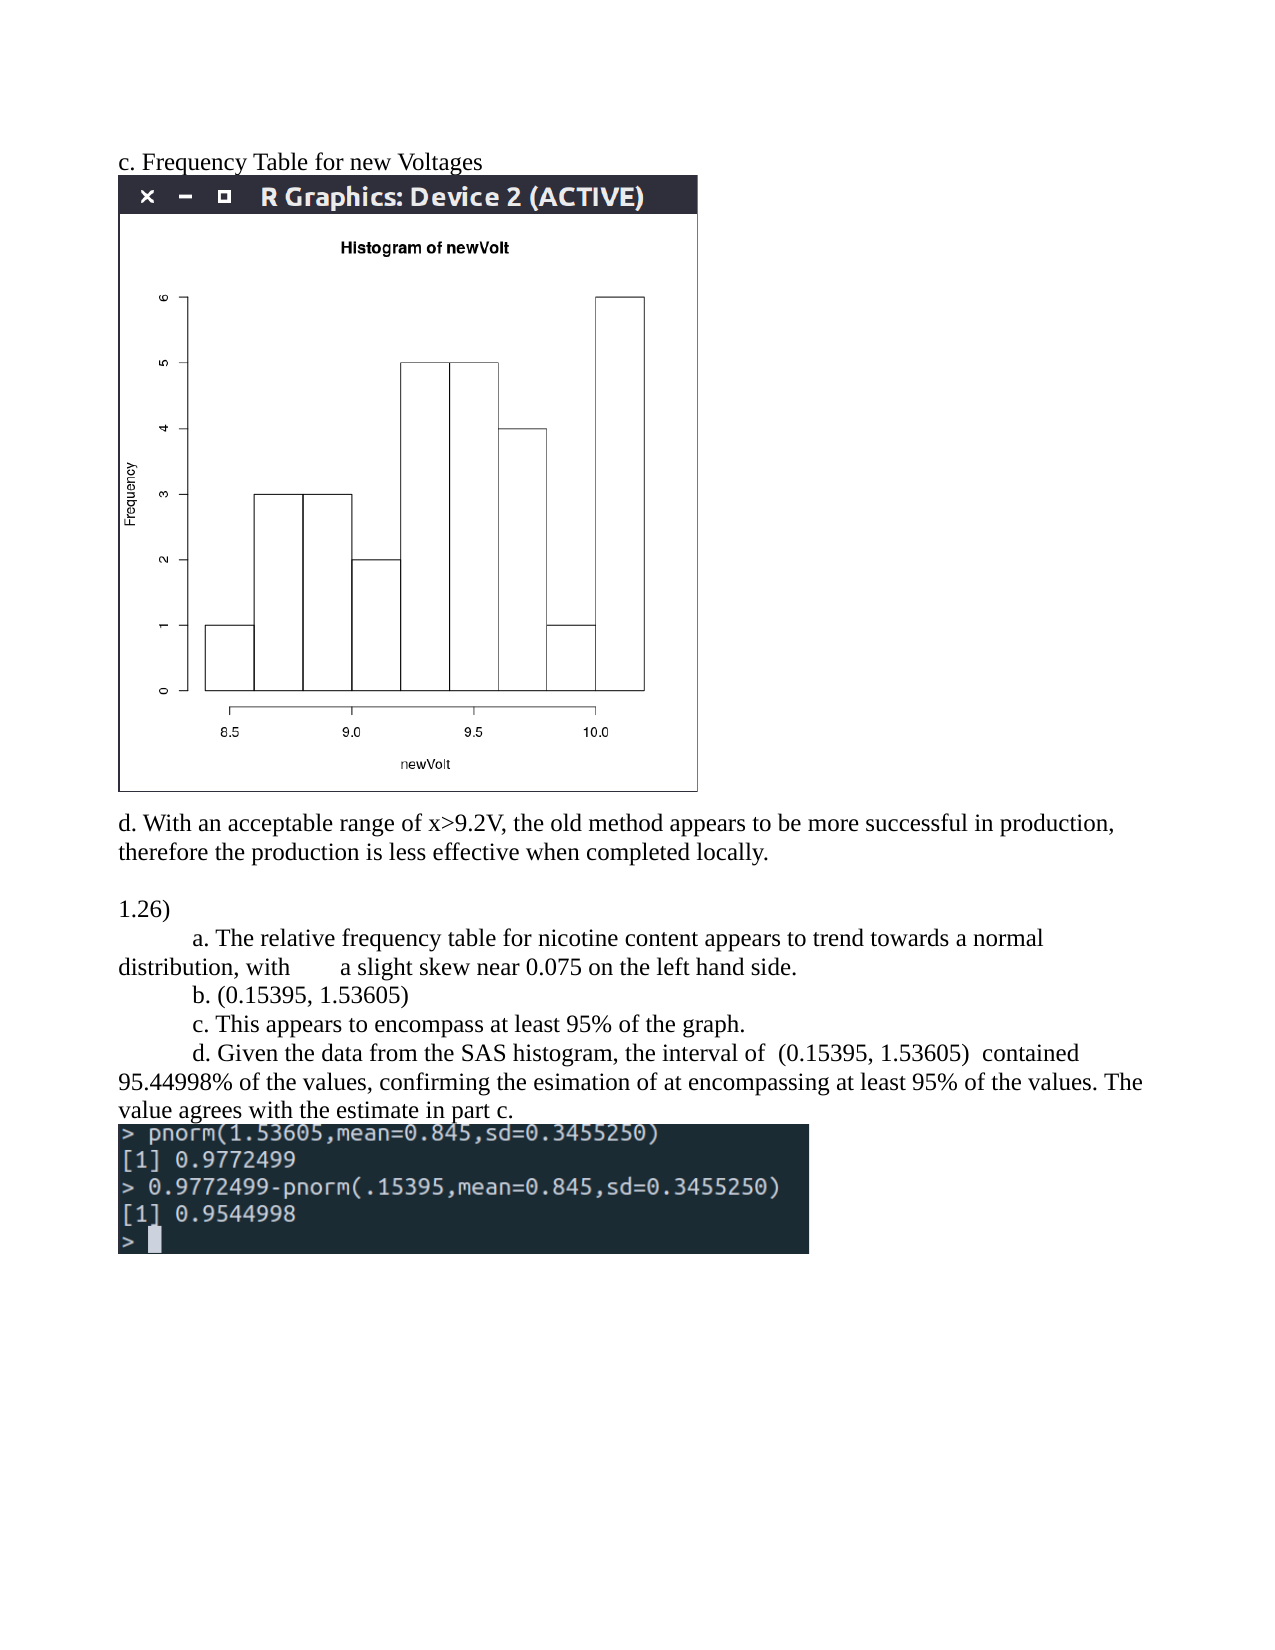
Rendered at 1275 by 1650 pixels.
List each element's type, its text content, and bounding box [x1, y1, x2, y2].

text d. With an acceptable range of x>9.2V, the old method appears to be more successful in production, therefore the production is less effective when completed locally. [118, 808, 1157, 866]
picture [118, 1124, 810, 1254]
text d. Given the data from the SAS histogram, the interval of (0.15395, 1.53605) contained 95.44998% of the values, confirming the esimation of at encompassing at least 95% of the values. The value agrees with the estimate in part c. [118, 1038, 1157, 1124]
text c. This appears to encompass at least 95% of the graph. [118, 1009, 1157, 1038]
text b. (0.15395, 1.53605) [118, 981, 1157, 1009]
text 1.26) [118, 894, 1157, 923]
text c. Frequency Table for new Voltages [118, 147, 1157, 176]
text a. The relative frequency table for nicotine content appears to trend towards a normal distribution, with a slight skew near 0.075 on the left hand side. [118, 923, 1157, 981]
picture [118, 175, 698, 792]
